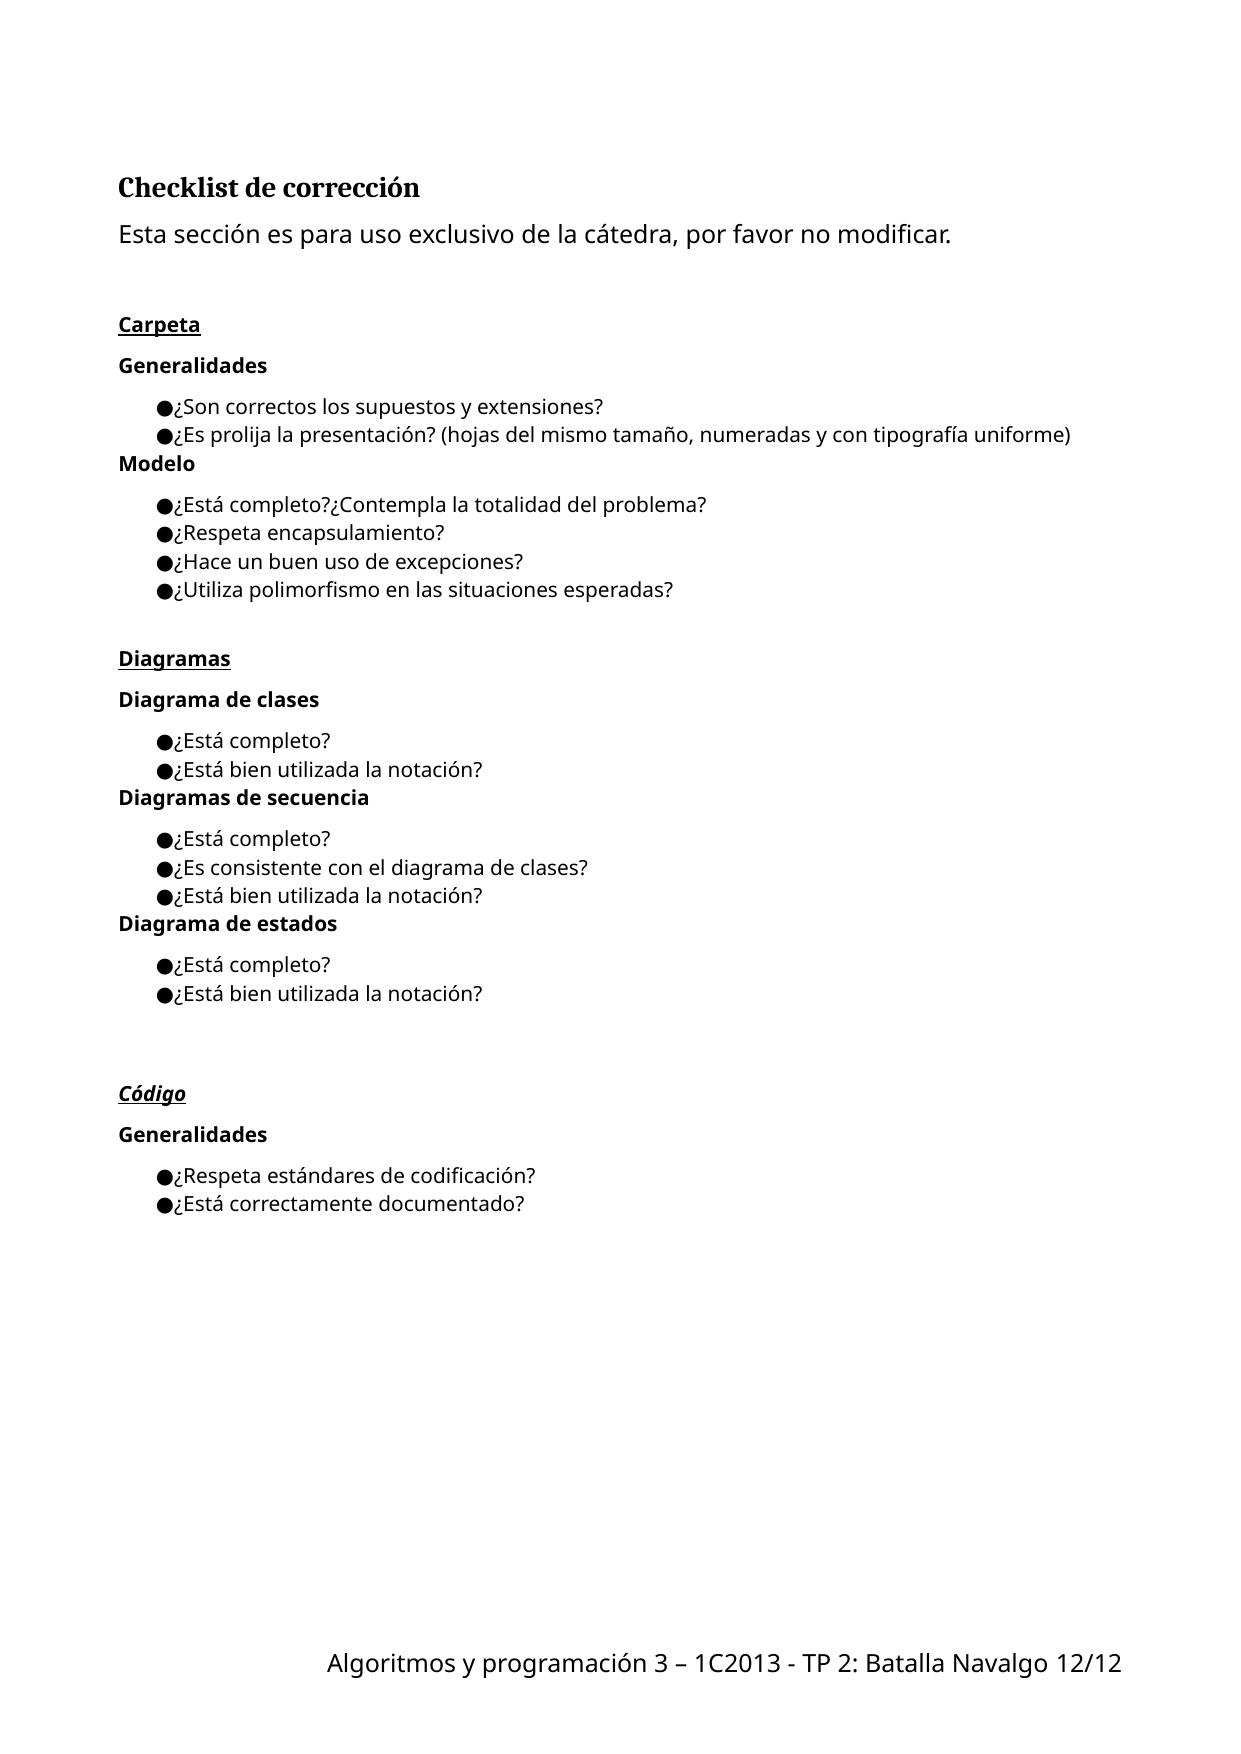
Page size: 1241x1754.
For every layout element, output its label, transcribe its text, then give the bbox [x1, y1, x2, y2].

text Diagrama de estados [118, 909, 1122, 938]
list ¿Está bien utilizada la notación? [118, 755, 1122, 783]
list ¿Utiliza polimorfismo en las situaciones esperadas? [118, 575, 1122, 604]
subtitle Código [118, 1079, 1122, 1107]
list ¿Está bien utilizada la notación? [118, 881, 1122, 909]
list ¿Está completo? [118, 824, 1122, 853]
list ¿Respeta encapsulamiento? [118, 518, 1122, 547]
text Esta sección es para uso exclusivo de la cátedra, por favor no modificar. [118, 217, 1122, 251]
text Diagramas [118, 644, 1122, 673]
list ¿Está completo? [118, 951, 1122, 979]
list ¿Es prolija la presentación? (hojas del mismo tamaño, numeradas y con tipografía uniforme) [118, 421, 1122, 449]
text Generalidades [118, 351, 1122, 379]
text Modelo [118, 449, 1122, 477]
subtitle Checklist de corrección [118, 171, 1122, 204]
list ¿Hace un buen uso de excepciones? [118, 547, 1122, 575]
text Diagrama de clases [118, 686, 1122, 714]
text Generalidades [118, 1120, 1122, 1148]
list ¿Está completo? [118, 726, 1122, 755]
list ¿Respeta estándares de codificación? [118, 1161, 1122, 1189]
list ¿Está completo?¿Contempla la totalidad del problema? [118, 490, 1122, 518]
list ¿Es consistente con el diagrama de clases? [118, 853, 1122, 881]
list ¿Son correctos los supuestos y extensiones? [118, 392, 1122, 421]
text Carpeta [118, 310, 1122, 339]
list ¿Está bien utilizada la notación? [118, 979, 1122, 1007]
text Diagramas de secuencia [118, 783, 1122, 812]
list ¿Está correctamente documentado? [118, 1189, 1122, 1218]
